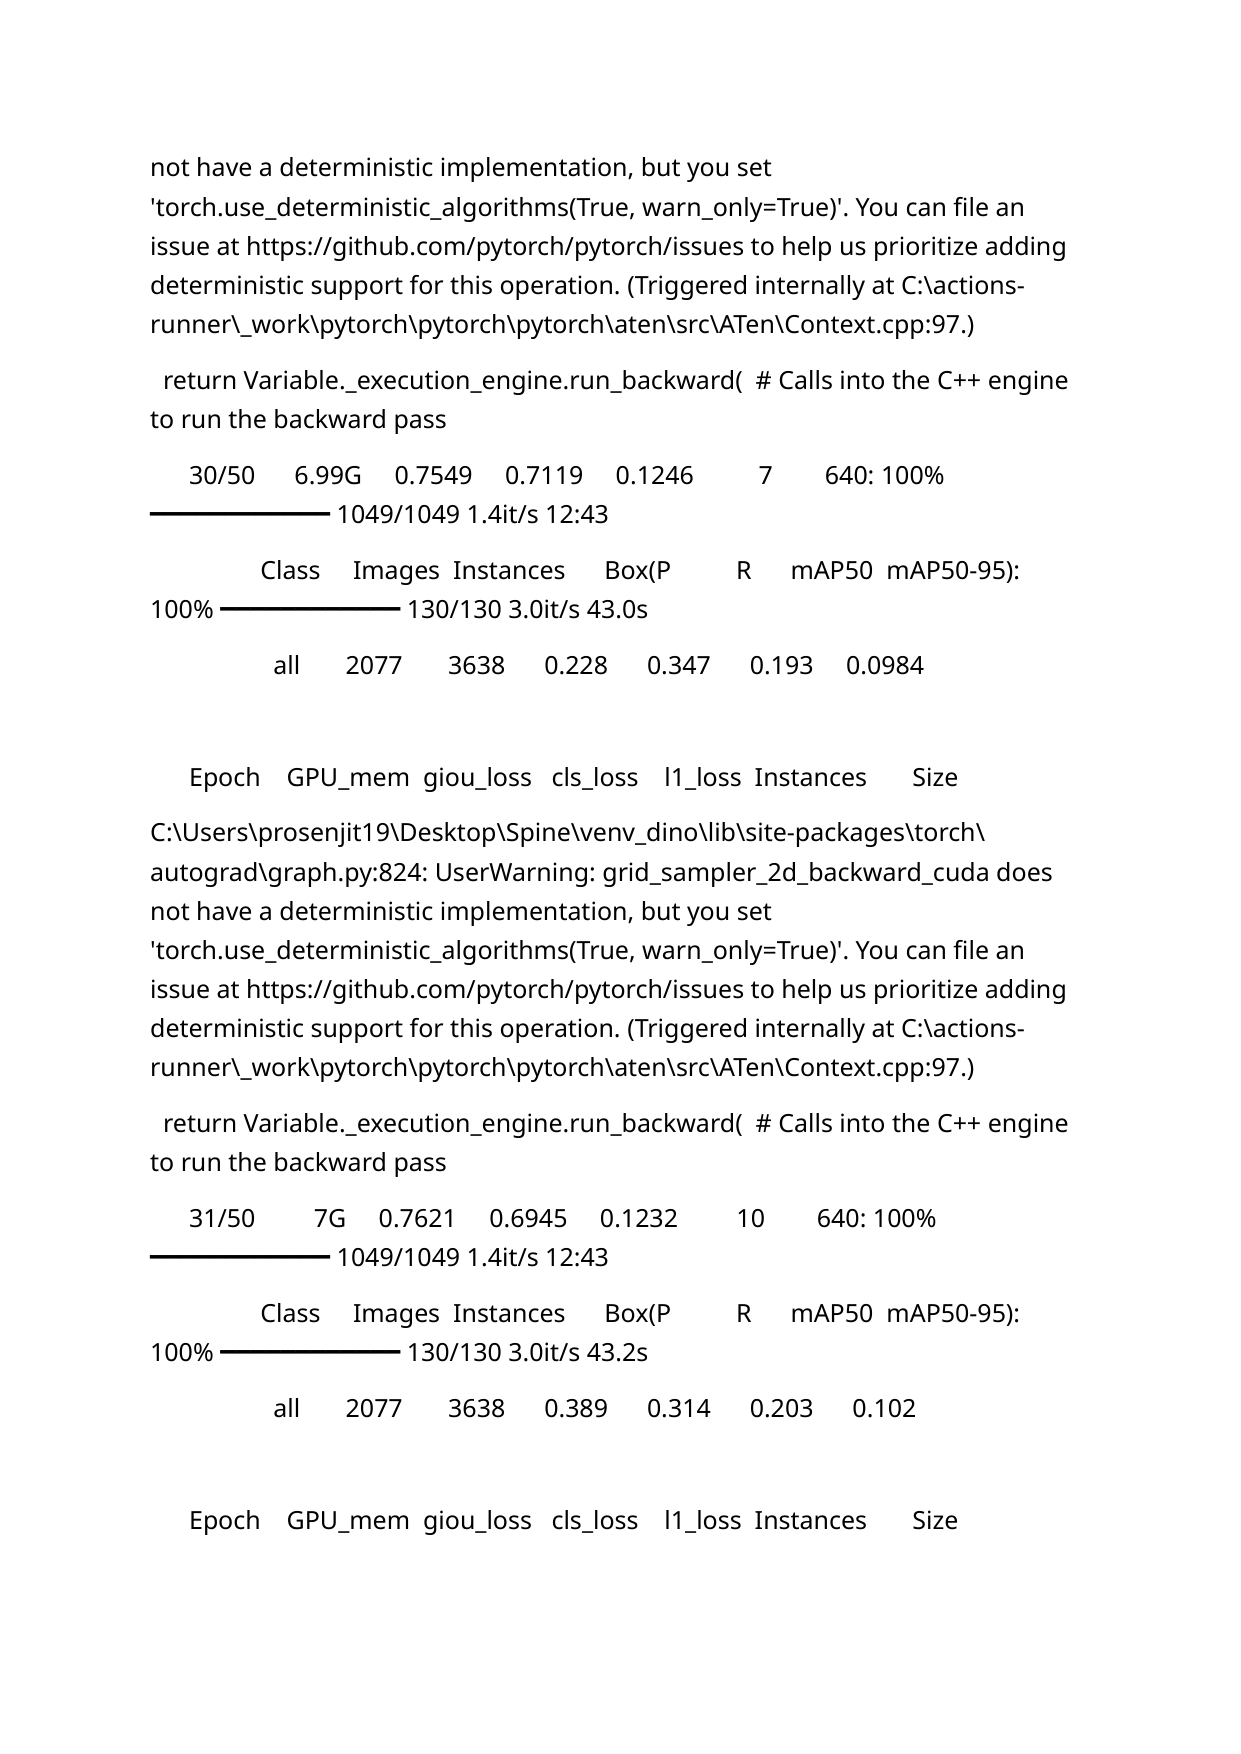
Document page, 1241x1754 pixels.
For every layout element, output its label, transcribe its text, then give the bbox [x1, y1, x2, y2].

text all 2077 3638 0.228 0.347 0.193 0.0984 [150, 647, 1090, 682]
text Class Images Instances Box(P R mAP50 mAP50-95): 100% ━━━━━━━━━━━━ 130/130 3.0it/s 43.0s [150, 552, 1090, 626]
text Class Images Instances Box(P R mAP50 mAP50-95): 100% ━━━━━━━━━━━━ 130/130 3.0it/s 43.2s [150, 1296, 1090, 1369]
text C:\Users\prosenjit19\Desktop\Spine\venv_dino\lib\site-packages\torch\autograd\graph.py:824: UserWarning: grid_sampler_2d_backward_cuda does not have a deterministic implementation, but you set 'torch.use_deterministic_algorithms(True, warn_only=True)'. You can file an issue at https://github.com/pytorch/pytorch/issues to help us prioritize adding deterministic support for this operation. (Triggered internally at C:\actions-runner\_work\pytorch\pytorch\pytorch\aten\src\ATen\Context.cpp:97.) [150, 815, 1090, 1084]
text 30/50 6.99G 0.7549 0.7119 0.1246 7 640: 100% ━━━━━━━━━━━━ 1049/1049 1.4it/s 12:43 [150, 457, 1090, 531]
text not have a deterministic implementation, but you set 'torch.use_deterministic_algorithms(True, warn_only=True)'. You can file an issue at https://github.com/pytorch/pytorch/issues to help us prioritize adding deterministic support for this operation. (Triggered internally at C:\actions-runner\_work\pytorch\pytorch\pytorch\aten\src\ATen\Context.cpp:97.) [150, 150, 1090, 341]
text Epoch GPU_mem giou_loss cls_loss l1_loss Instances Size [150, 759, 1090, 793]
text Epoch GPU_mem giou_loss cls_loss l1_loss Instances Size [150, 1502, 1090, 1537]
text return Variable._execution_engine.run_backward( # Calls into the C++ engine to run the backward pass [150, 362, 1090, 436]
text return Variable._execution_engine.run_backward( # Calls into the C++ engine to run the backward pass [150, 1106, 1090, 1179]
text all 2077 3638 0.389 0.314 0.203 0.102 [150, 1391, 1090, 1425]
text 31/50 7G 0.7621 0.6945 0.1232 10 640: 100% ━━━━━━━━━━━━ 1049/1049 1.4it/s 12:43 [150, 1201, 1090, 1274]
